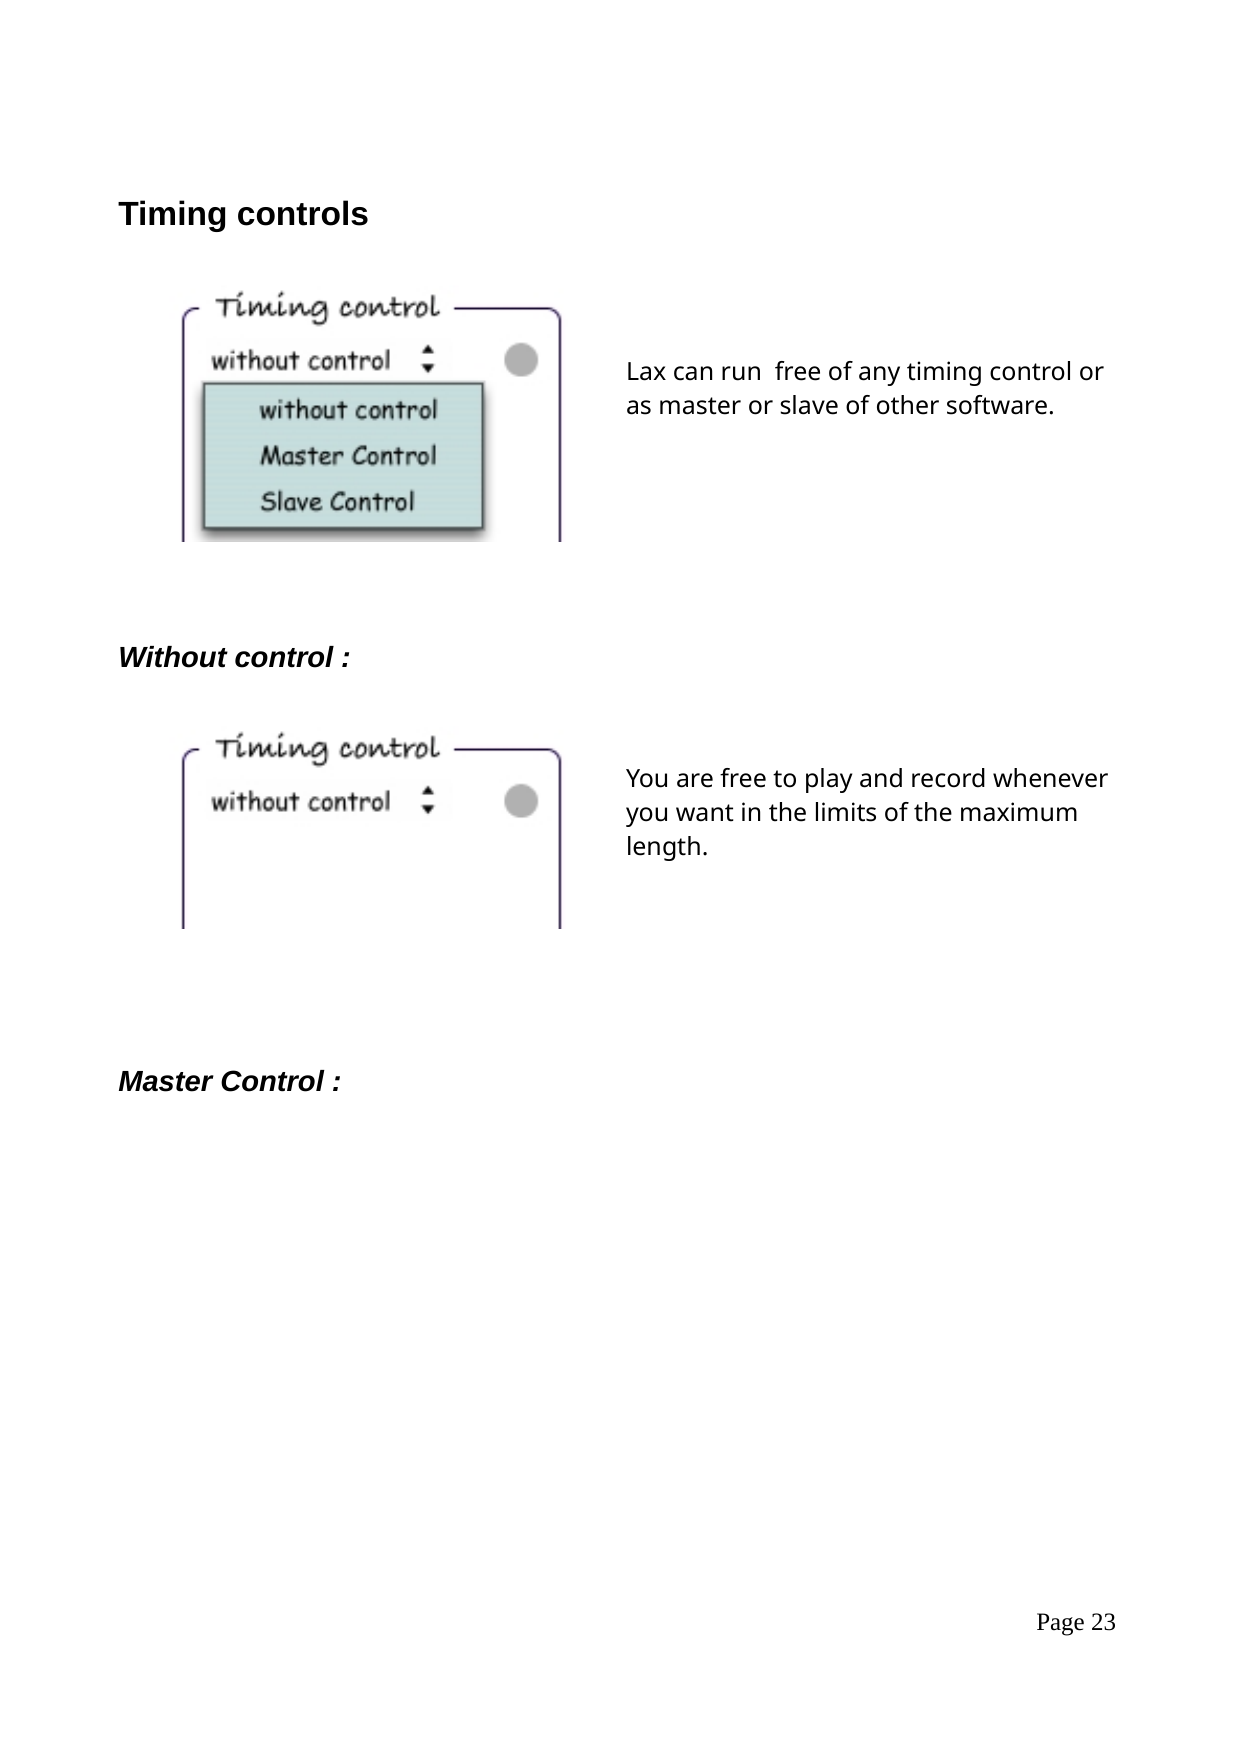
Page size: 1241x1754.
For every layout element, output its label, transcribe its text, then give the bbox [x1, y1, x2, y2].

picture [167, 726, 572, 929]
table_header Lax can run free of any timing control or as master or slave of other software. [620, 280, 1122, 581]
subtitle Timing controls [118, 194, 1122, 233]
table_header [118, 720, 620, 968]
subtitle Master Control : [118, 1064, 1122, 1098]
picture [167, 285, 572, 542]
table_header You are free to play and record whenever you want in the limits of the maximum length. [620, 720, 1122, 968]
subtitle Without control : [118, 640, 1122, 674]
table_header [118, 280, 620, 581]
